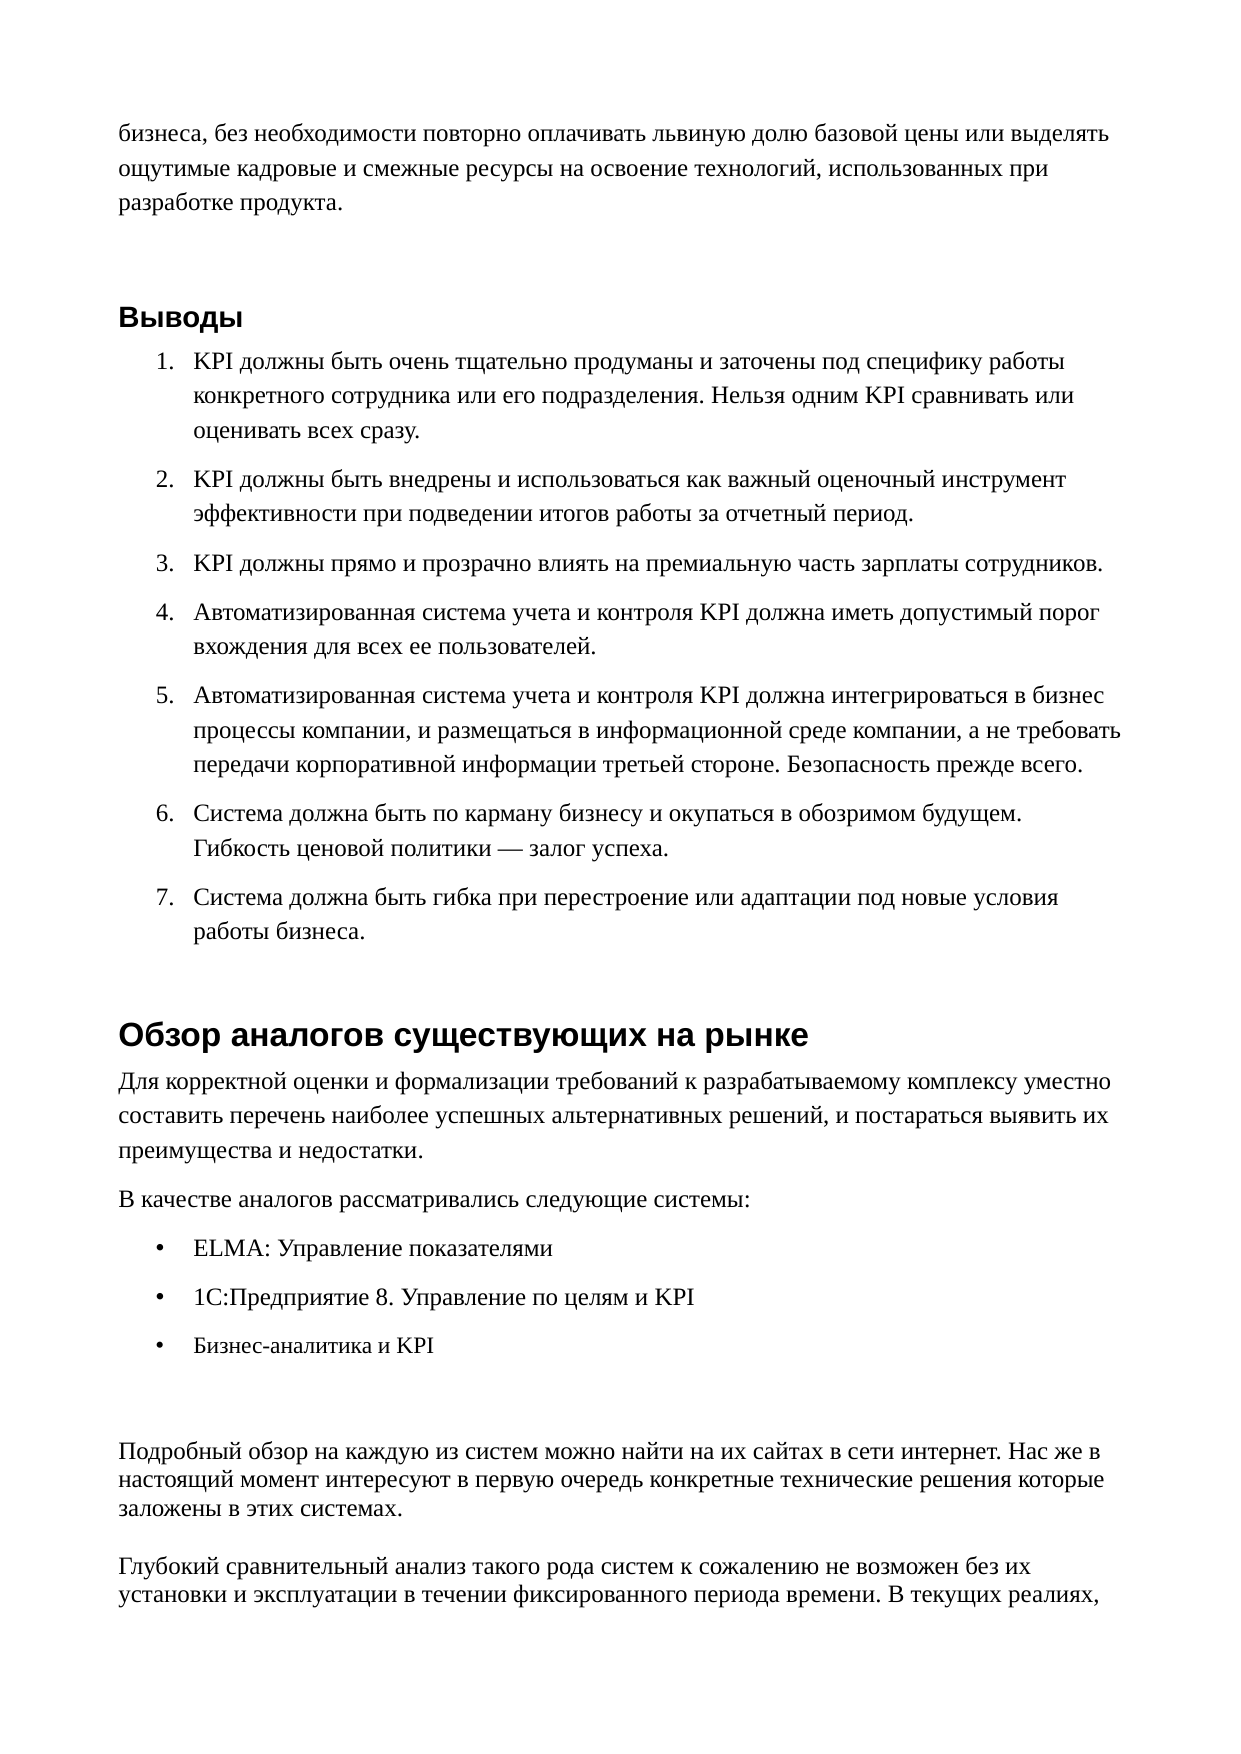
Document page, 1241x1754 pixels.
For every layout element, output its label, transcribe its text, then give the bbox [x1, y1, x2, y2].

list Система должна быть гибка при перестроение или адаптации под новые условия работы бизнеса. [156, 882, 1122, 945]
list ELMA: Управление показателями [156, 1233, 1122, 1262]
text Подробный обзор на каждую из систем можно найти на их сайтах в сети интернет. Нас же в настоящий момент интересуют в первую очередь конкретные технические решения которые заложены в этих системах. [118, 1436, 1122, 1522]
list 1С:Предприятие 8. Управление по целям и KPI [156, 1282, 1122, 1311]
list Бизнес-аналитика и KPI [156, 1331, 1122, 1358]
list KPI должны быть внедрены и использоваться как важный оценочный инструмент эффективности при подведении итогов работы за отчетный период. [156, 464, 1122, 527]
list Автоматизированная система учета и контроля KPI должна иметь допустимый порог вхождения для всех ее пользователей. [156, 597, 1122, 660]
list Система должна быть по карману бизнесу и окупаться в обозримом будущем. Гибкость ценовой политики — залог успеха. [156, 798, 1122, 861]
list KPI должны прямо и прозрачно влиять на премиальную часть зарплаты сотрудников. [156, 548, 1122, 576]
list Автоматизированная система учета и контроля KPI должна интегрироваться в бизнес процессы компании, и размещаться в информационной среде компании, а не требовать передачи корпоративной информации третьей стороне. Безопасность прежде всего. [156, 680, 1122, 778]
list KPI должны быть очень тщательно продуманы и заточены под специфику работы конкретного сотрудника или его подразделения. Нельзя одним KPI сравнивать или оценивать всех сразу. [156, 346, 1122, 444]
subtitle Обзор аналогов существующих на рынке [118, 1015, 1122, 1053]
text Для корректной оценки и формализации требований к разрабатываемому комплексу уместно составить перечень наиболее успешных альтернативных решений, и постараться выявить их преимущества и недостатки. [118, 1066, 1122, 1164]
subtitle Выводы [118, 300, 1122, 333]
text бизнеса, без необходимости повторно оплачивать львиную долю базовой цены или выделять ощутимые кадровые и смежные ресурсы на освоение технологий, использованных при разработке продукта. [118, 118, 1122, 216]
text Глубокий сравнительный анализ такого рода систем к сожалению не возможен без их установки и эксплуатации в течении фиксированного периода времени. В текущих реалиях, [118, 1551, 1122, 1608]
text В качестве аналогов рассматривались следующие системы: [118, 1184, 1122, 1213]
